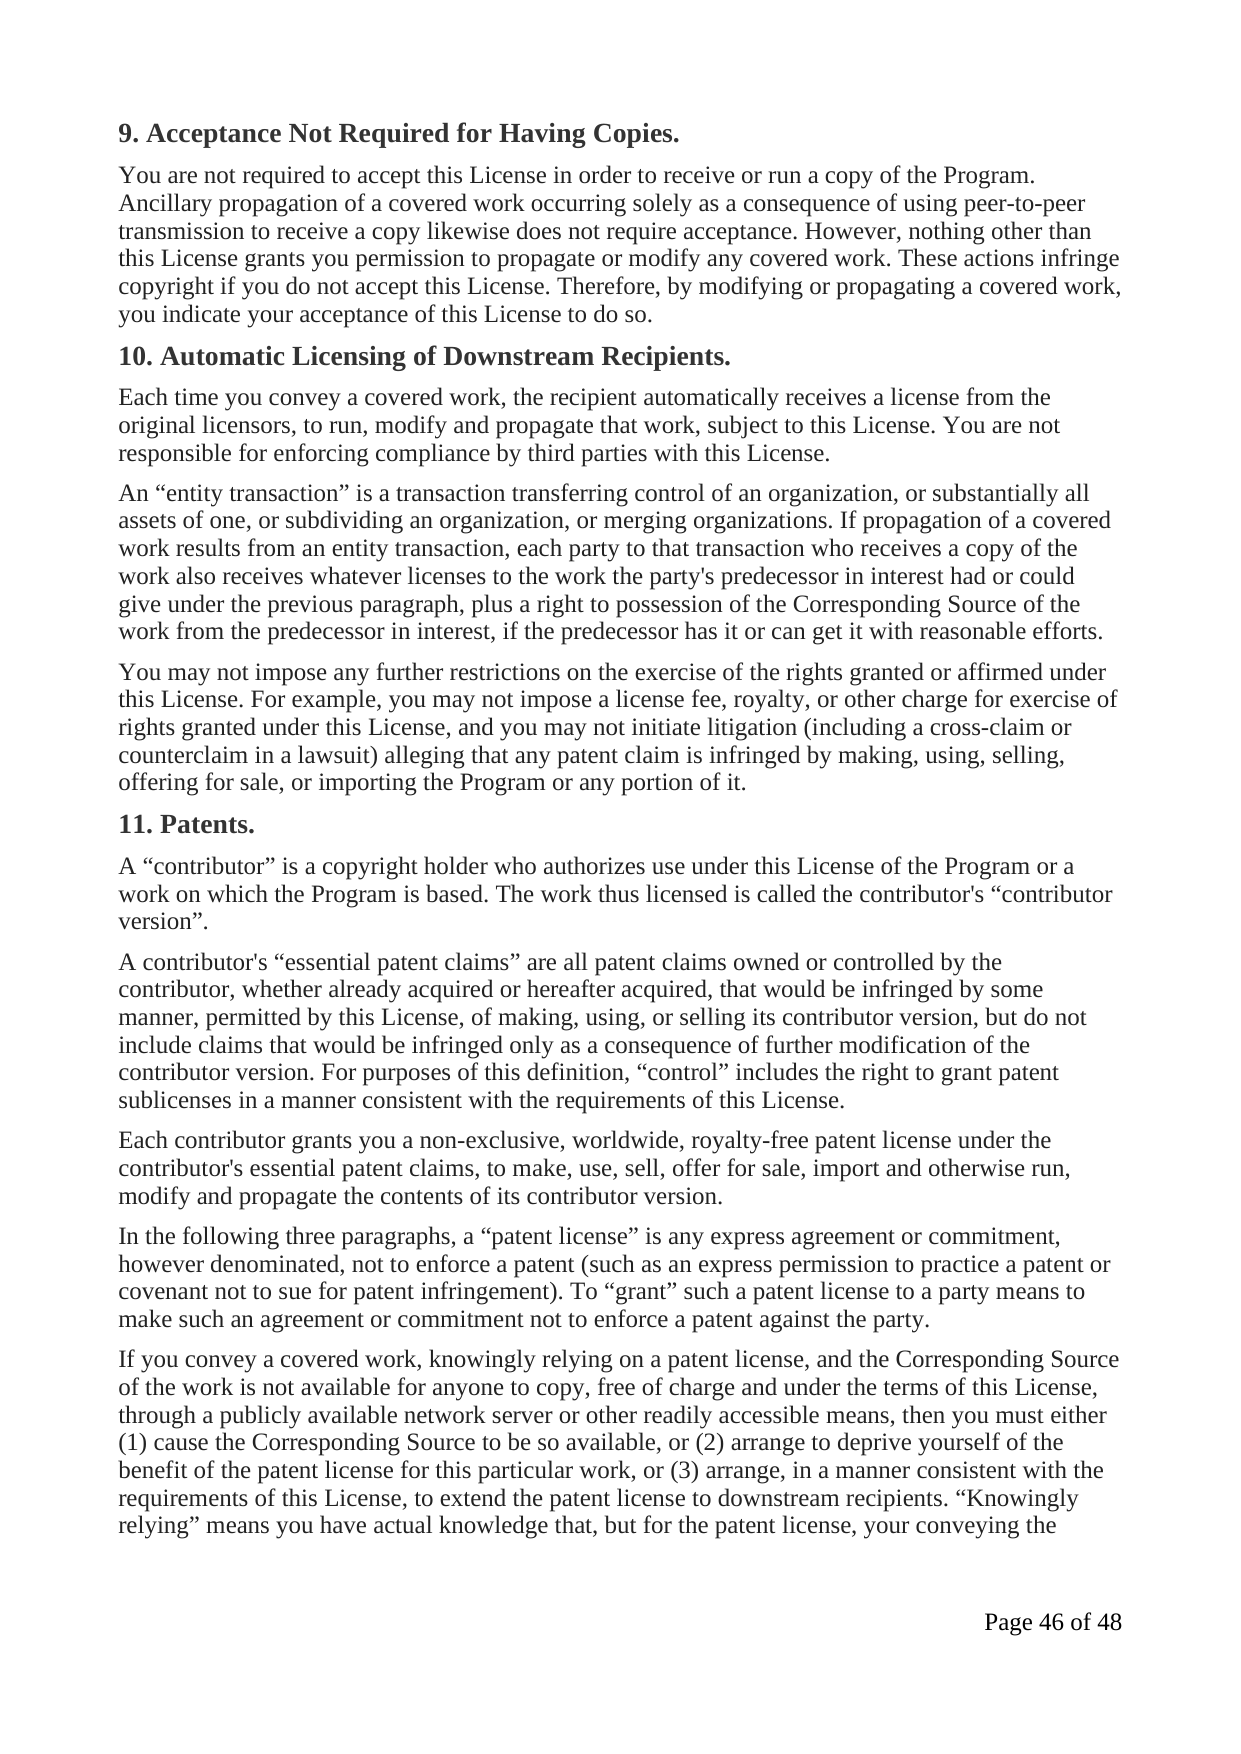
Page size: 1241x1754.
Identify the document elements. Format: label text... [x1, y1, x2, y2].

subtitle 10. Automatic Licensing of Downstream Recipients. [118, 340, 1122, 371]
text Each time you convey a covered work, the recipient automatically receives a license from the original licensors, to run, modify and propagate that work, subject to this License. You are not responsible for enforcing compliance by third parties with this License. [118, 383, 1122, 466]
subtitle 9. Acceptance Not Required for Having Copies. [118, 118, 1122, 149]
text Each contributor grants you a non-exclusive, worldwide, royalty-free patent license under the contributor's essential patent claims, to make, use, sell, offer for sale, import and otherwise run, modify and propagate the contents of its contributor version. [118, 1126, 1122, 1209]
text If you convey a covered work, knowingly relying on a patent license, and the Corresponding Source of the work is not available for anyone to copy, free of charge and under the terms of this License, through a publicly available network server or other readily accessible means, then you must either (1) cause the Corresponding Source to be so available, or (2) arrange to deprive yourself of the benefit of the patent license for this particular work, or (3) arrange, in a manner consistent with the requirements of this License, to extend the patent license to downstream recipients. “Knowingly relying” means you have actual knowledge that, but for the patent license, your conveying the [118, 1345, 1122, 1539]
text You are not required to accept this License in order to receive or run a copy of the Program. Ancillary propagation of a covered work occurring solely as a consequence of using peer-to-peer transmission to receive a copy likewise does not require acceptance. However, nothing other than this License grants you permission to propagate or modify any covered work. These actions infringe copyright if you do not accept this License. Therefore, by modifying or propagating a covered work, you indicate your acceptance of this License to do so. [118, 161, 1122, 328]
subtitle 11. Patents. [118, 809, 1122, 839]
text A contributor's “essential patent claims” are all patent claims owned or controlled by the contributor, whether already acquired or hereafter acquired, that would be infringed by some manner, permitted by this License, of making, using, or selling its contributor version, but do not include claims that would be infringed only as a consequence of further modification of the contributor version. For purposes of this definition, “control” includes the right to grant patent sublicenses in a manner consistent with the requirements of this License. [118, 948, 1122, 1114]
text An “entity transaction” is a transaction transferring control of an organization, or substantially all assets of one, or subdividing an organization, or merging organizations. If propagation of a covered work results from an entity transaction, each party to that transaction who receives a copy of the work also receives whatever licenses to the work the party's predecessor in interest had or could give under the previous paragraph, plus a right to possession of the Corresponding Source of the work from the predecessor in interest, if the predecessor has it or can get it with reasonable efforts. [118, 479, 1122, 645]
text You may not impose any further restrictions on the exercise of the rights granted or affirmed under this License. For example, you may not impose a license fee, royalty, or other charge for exercise of rights granted under this License, and you may not initiate litigation (including a cross-claim or counterclaim in a lawsuit) alleging that any patent claim is infringed by making, using, selling, offering for sale, or importing the Program or any portion of it. [118, 658, 1122, 796]
text A “contributor” is a copyright holder who authorizes use under this License of the Program or a work on which the Program is based. The work thus licensed is called the contributor's “contributor version”. [118, 852, 1122, 935]
text In the following three paragraphs, a “patent license” is any express agreement or commitment, however denominated, not to enforce a patent (such as an express permission to practice a patent or covenant not to sue for patent infringement). To “grant” such a patent license to a party means to make such an agreement or commitment not to enforce a patent against the party. [118, 1222, 1122, 1333]
